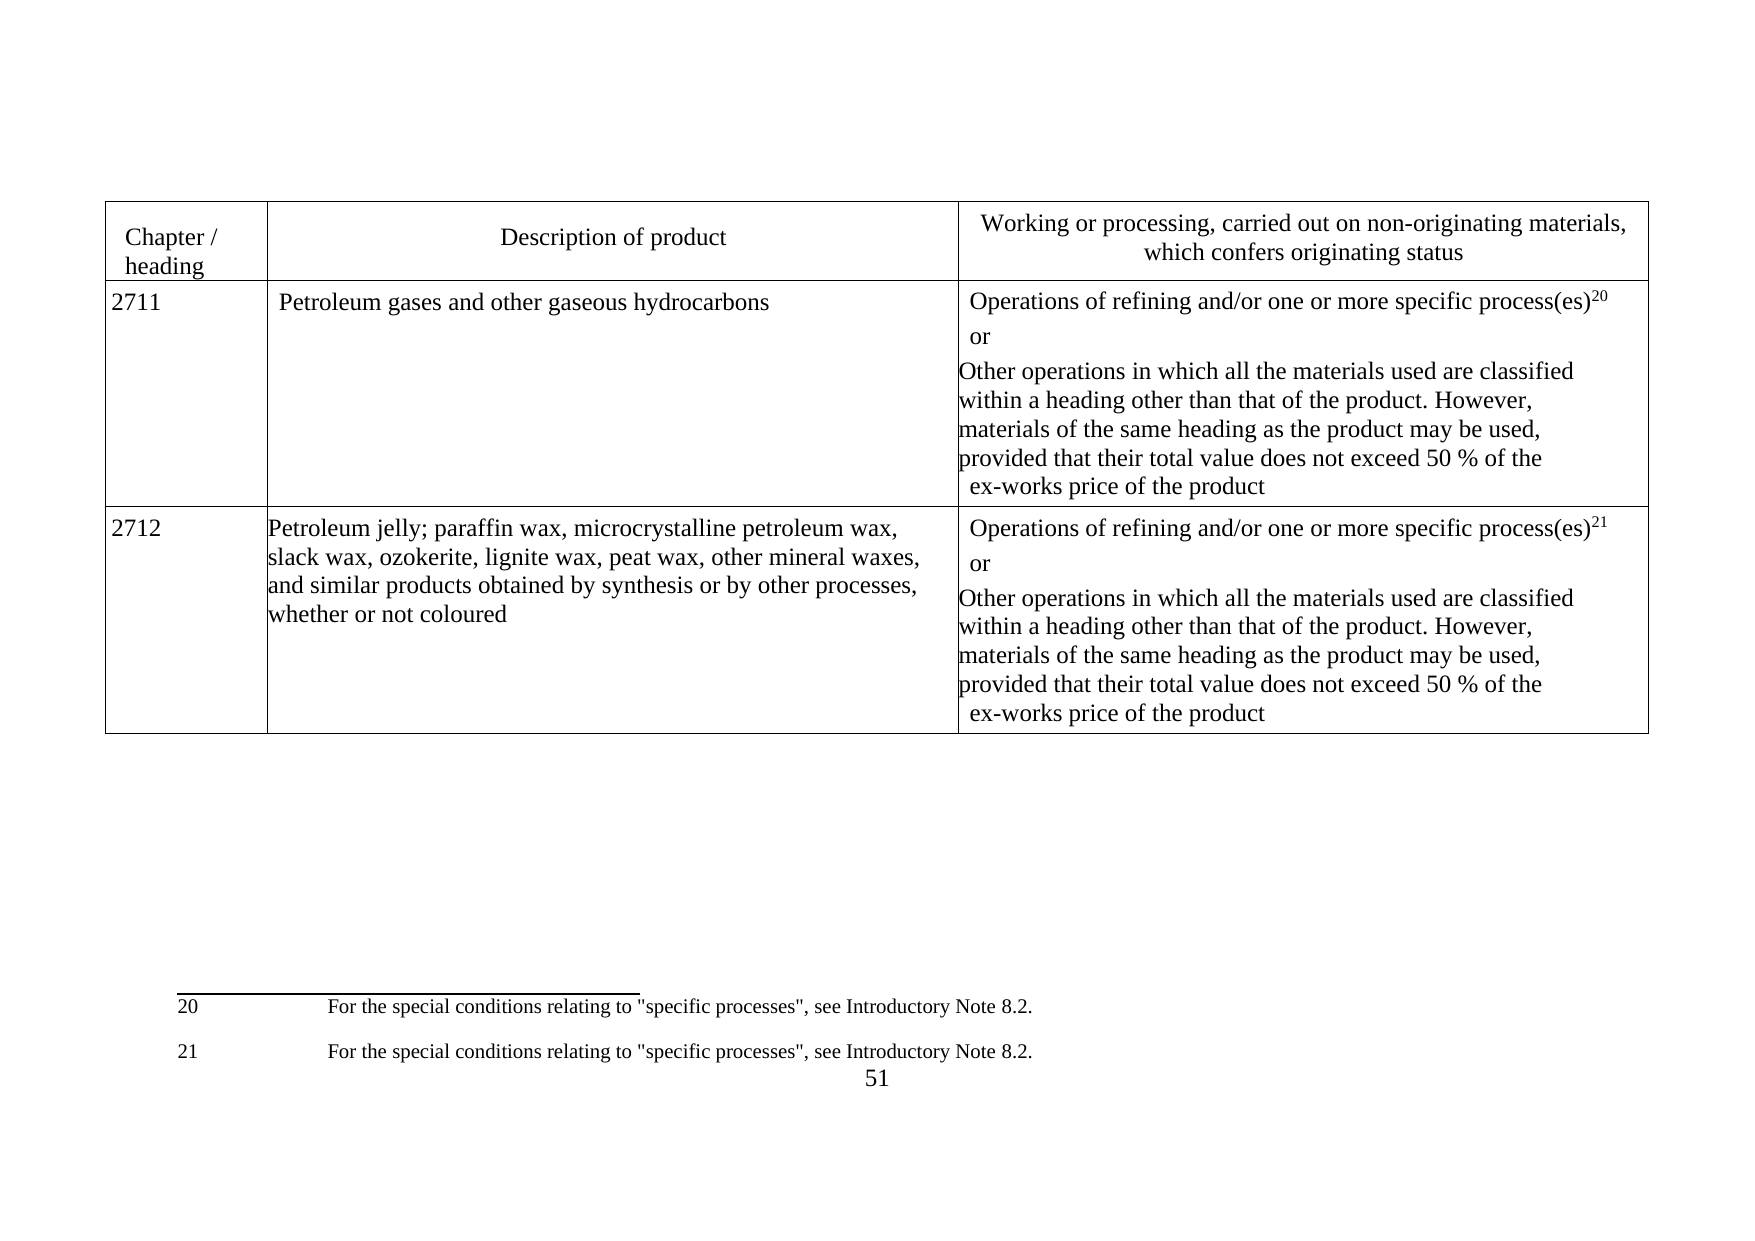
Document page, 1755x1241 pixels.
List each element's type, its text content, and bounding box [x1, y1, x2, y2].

table_cell Petroleum jelly; paraffin wax, microcrystalline petroleum wax, slack wax, ozokerite, lignite wax, peat wax, other mineral waxes, and similar products obtained by synthesis or by other processes, whether or not coloured [268, 507, 958, 732]
table_header Chapter / heading [106, 202, 267, 280]
table_cell Operations of refining and/or one or more specific process(es) or Other operations in which all the materials used are classified within a heading other than that of the product. However, materials of the same heading as the product may be used, provided that their total value does not exceed 50 % of the ex-works price of the product [959, 507, 1648, 732]
table_cell 2711 [106, 281, 267, 506]
table_cell 2712 [106, 507, 267, 732]
table_header Working or processing, carried out on non-originating materials, which confers originating status [959, 202, 1648, 280]
table_header Description of product [268, 202, 958, 280]
table_cell Petroleum gases and other gaseous hydrocarbons [268, 281, 958, 506]
table_cell Operations of refining and/or one or more specific process(es) or Other operations in which all the materials used are classified within a heading other than that of the product. However, materials of the same heading as the product may be used, provided that their total value does not exceed 50 % of the ex-works price of the product [959, 281, 1648, 506]
